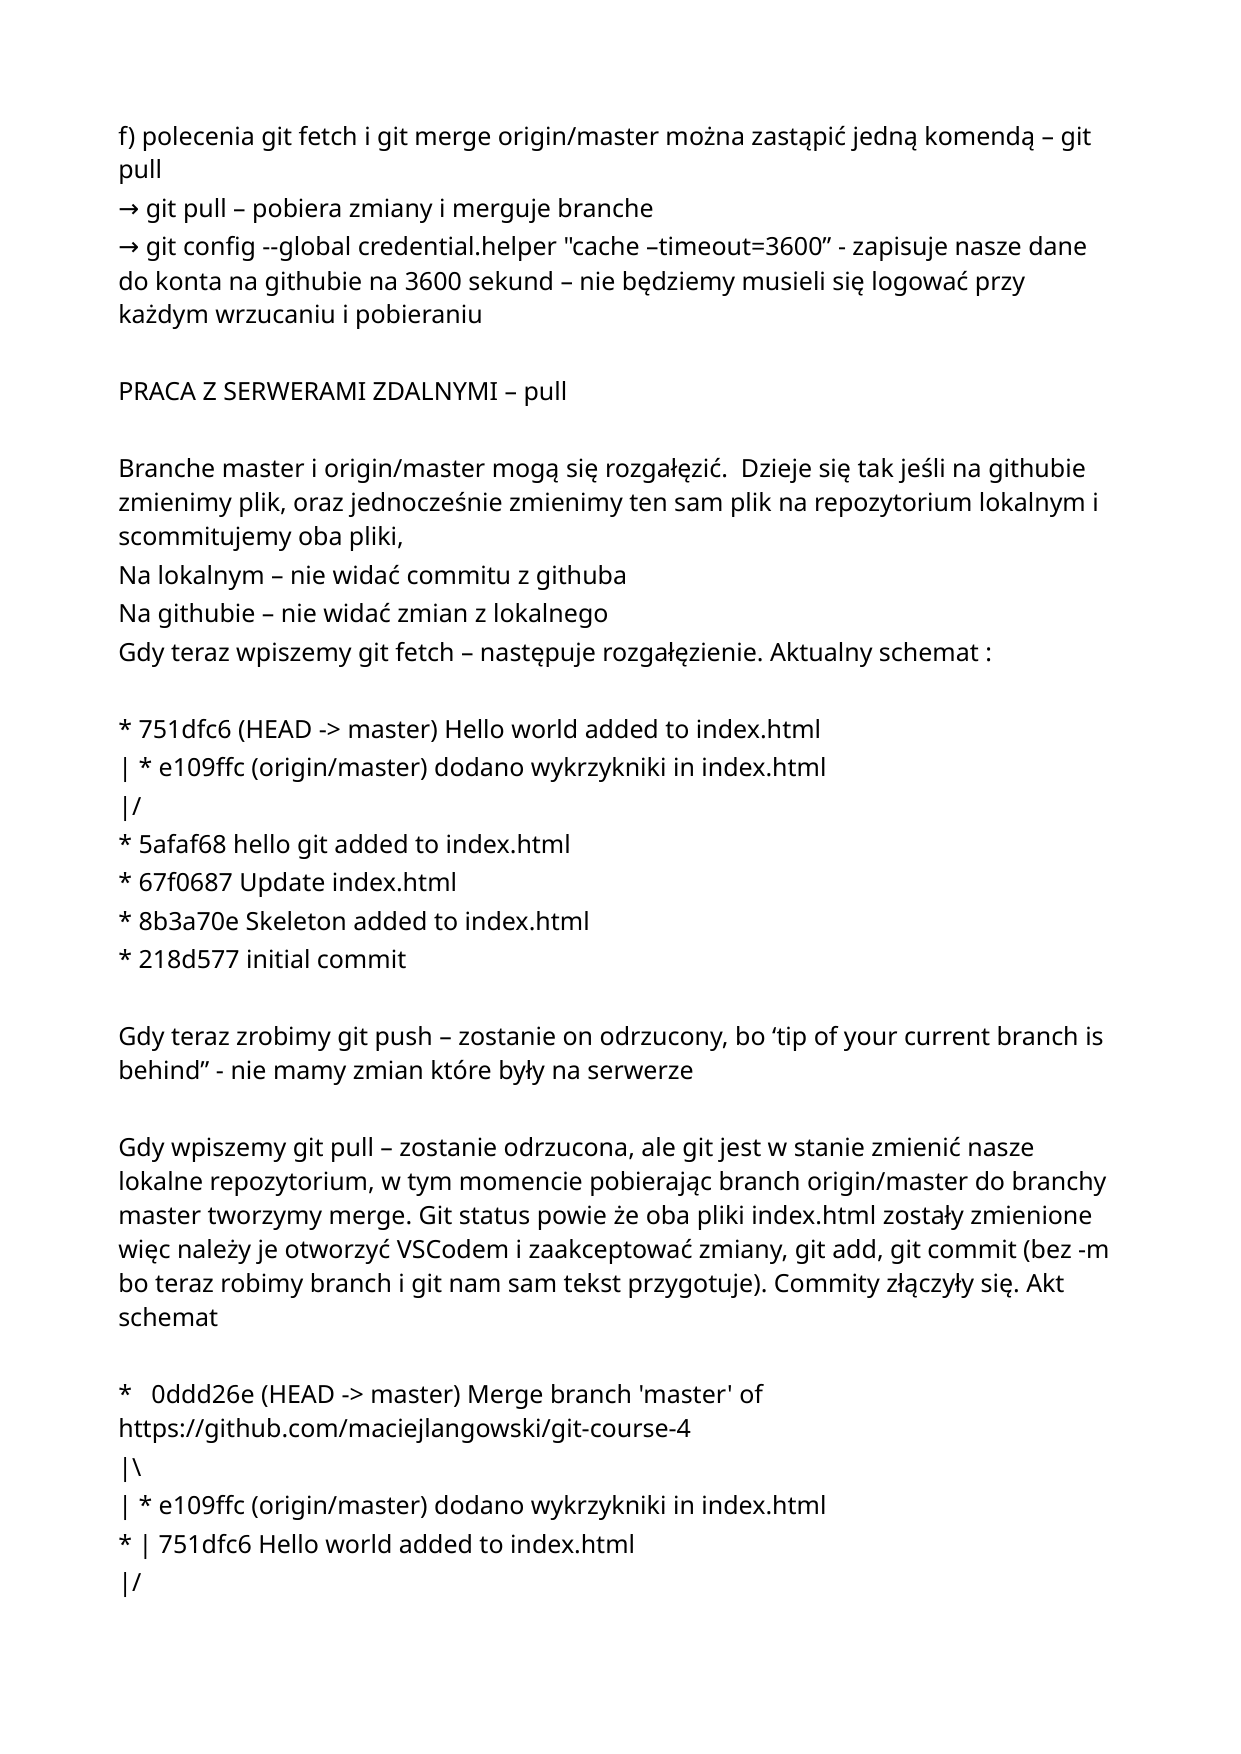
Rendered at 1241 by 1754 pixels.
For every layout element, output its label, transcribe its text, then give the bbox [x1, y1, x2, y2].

text * 218d577 initial commit [118, 942, 1122, 980]
text Gdy teraz zrobimy git push – zostanie on odrzucony, bo ‘tip of your current branch is behind” - nie mamy zmian które były na serwerze [118, 1019, 1122, 1091]
text Gdy wpiszemy git pull – zostanie odrzucona, ale git jest w stanie zmienić nasze lokalne repozytorium, w tym momencie pobierając branch origin/master do branchy master tworzymy merge. Git status powie że oba pliki index.html zostały zmienione więc należy je otworzyć VSCodem i zaakceptować zmiany, git add, git commit (bez -m bo teraz robimy branch i git nam sam tekst przygotuje). Commity złączyły się. Akt schemat [118, 1130, 1122, 1338]
text | * e109ffc (origin/master) dodano wykrzykniki in index.html [118, 750, 1122, 788]
text Gdy teraz wpiszemy git fetch – następuje rozgałęzienie. Aktualny schemat : [118, 634, 1122, 673]
text * 8b3a70e Skeleton added to index.html [118, 903, 1122, 942]
text * 67f0687 Update index.html [118, 865, 1122, 903]
text Na lokalnym – nie widać commitu z githuba [118, 557, 1122, 596]
text * | 751dfc6 Hello world added to index.html [118, 1526, 1122, 1565]
text * 0ddd26e (HEAD -> master) Merge branch 'master' of https://github.com/maciejlangowski/git-course-4 [118, 1377, 1122, 1449]
text → git config --global credential.helper "cache –timeout=3600” - zapisuje nasze dane do konta na githubie na 3600 sekund – nie będziemy musieli się logować przy każdym wrzucaniu i pobieraniu [118, 229, 1122, 336]
text * 5afaf68 hello git added to index.html [118, 827, 1122, 865]
text | * e109ffc (origin/master) dodano wykrzykniki in index.html [118, 1488, 1122, 1526]
text PRACA Z SERWERAMI ZDALNYMI – pull [118, 374, 1122, 412]
text Na githubie – nie widać zmian z lokalnego [118, 596, 1122, 634]
text → git pull – pobiera zmiany i merguje branche [118, 191, 1122, 229]
text |/ [118, 1565, 1122, 1603]
text f) polecenia git fetch i git merge origin/master można zastąpić jedną komendą – git pull [118, 118, 1122, 191]
text Branche master i origin/master mogą się rozgałęzić. Dzieje się tak jeśli na githubie zmienimy plik, oraz jednocześnie zmienimy ten sam plik na repozytorium lokalnym i scommitujemy oba pliki, [118, 451, 1122, 557]
text |/ [118, 788, 1122, 827]
text |\ [118, 1449, 1122, 1488]
text * 751dfc6 (HEAD -> master) Hello world added to index.html [118, 711, 1122, 750]
